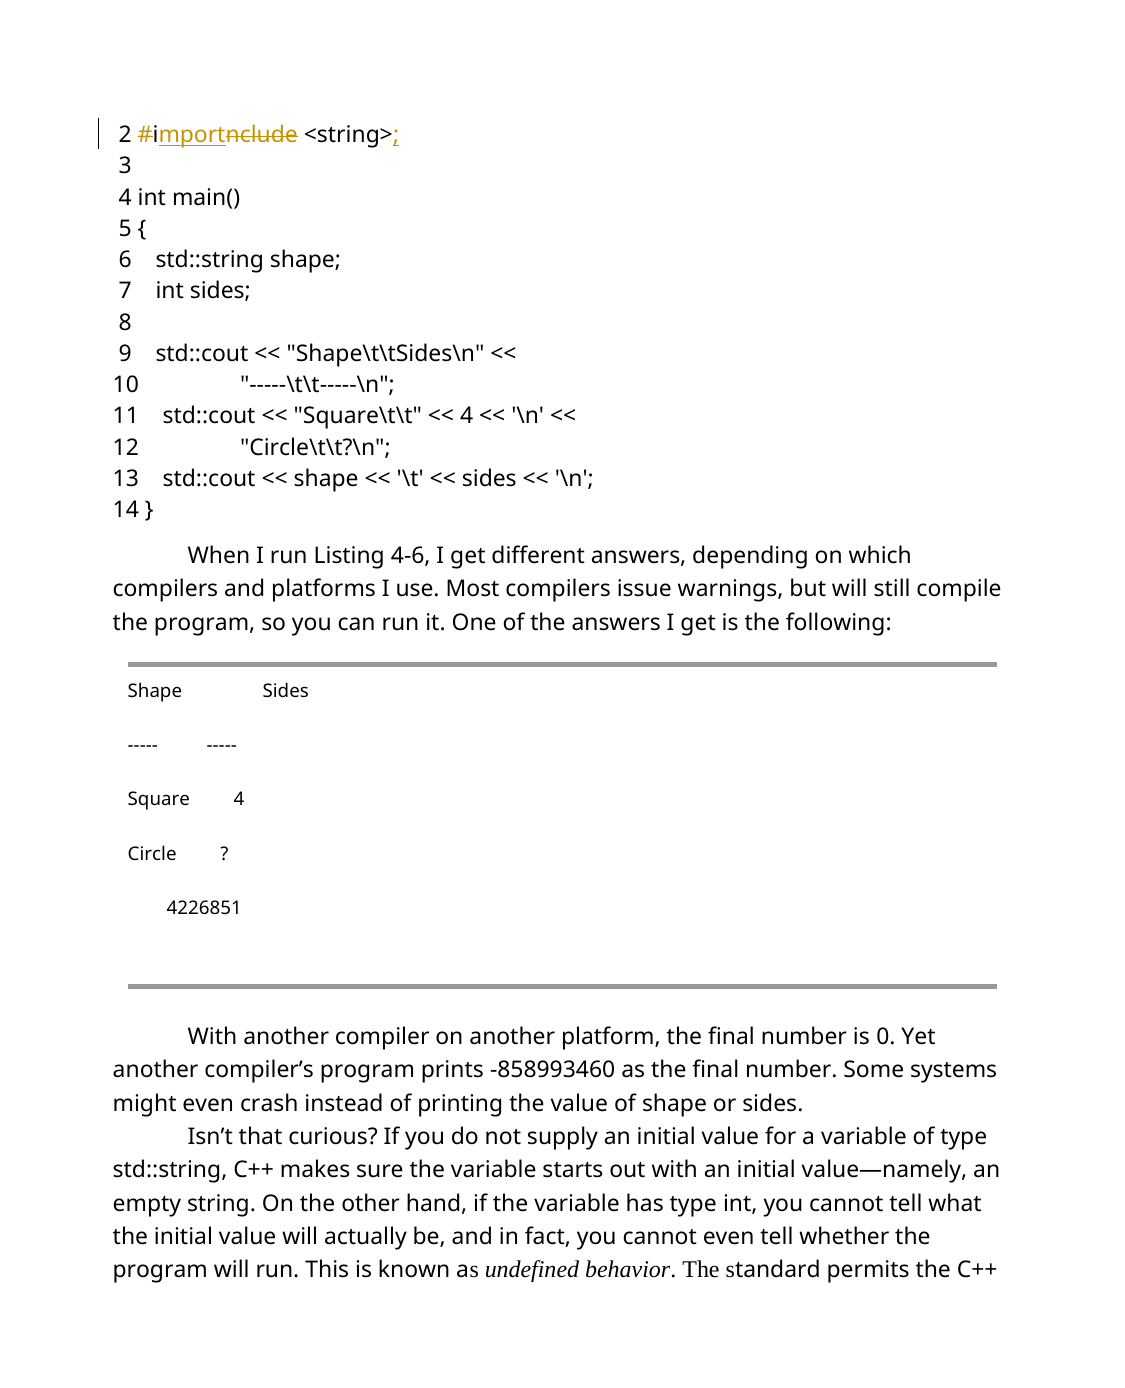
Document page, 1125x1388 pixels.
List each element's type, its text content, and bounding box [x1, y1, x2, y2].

text 5 { [112, 212, 1012, 243]
text When I run Listing 4-6, I get different answers, depending on which compilers and platforms I use. Most compilers issue warnings, but will still compile the program, so you can run it. One of the answers I get is the following: [112, 537, 1012, 637]
text 14 } [112, 493, 1012, 524]
text 3 [112, 149, 1012, 181]
text Isn’t that curious? If you do not supply an initial value for a variable of type std::string, C++ makes sure the variable starts out with an initial value—namely, an empty string. On the other hand, if the variable has type int, you cannot tell what the initial value will actually be, and in fact, you cannot even tell whether the program will run. This is known as undefined behavior. The standard permits the C++ [112, 1118, 1012, 1284]
text 12 "Circle\t\t?\n"; [112, 431, 1012, 462]
text 13 std::cout << shape << '\t' << sides << '\n'; [112, 462, 1012, 493]
text 2 import <string>; [112, 118, 1012, 149]
text 6 std::string shape; [112, 243, 1012, 274]
text 11 std::cout << "Square\t\t" << 4 << '\n' << [112, 399, 1012, 431]
text 8 [112, 306, 1012, 337]
text Circle ? [127, 825, 997, 865]
text 10 "-----\t\t-----\n"; [112, 368, 1012, 399]
text ----- ----- [127, 716, 997, 757]
text 4226851 [127, 879, 997, 919]
text 4 int main() [112, 181, 1012, 212]
text With another compiler on another platform, the final number is 0. Yet another compiler’s program prints -858993460 as the final number. Some systems might even crash instead of printing the value of shape or sides. [112, 1018, 1012, 1118]
text 9 std::cout << "Shape\t\tSides\n" << [112, 337, 1012, 368]
text 7 int sides; [112, 274, 1012, 306]
text Square 4 [127, 770, 997, 811]
text Shape Sides [127, 663, 997, 702]
